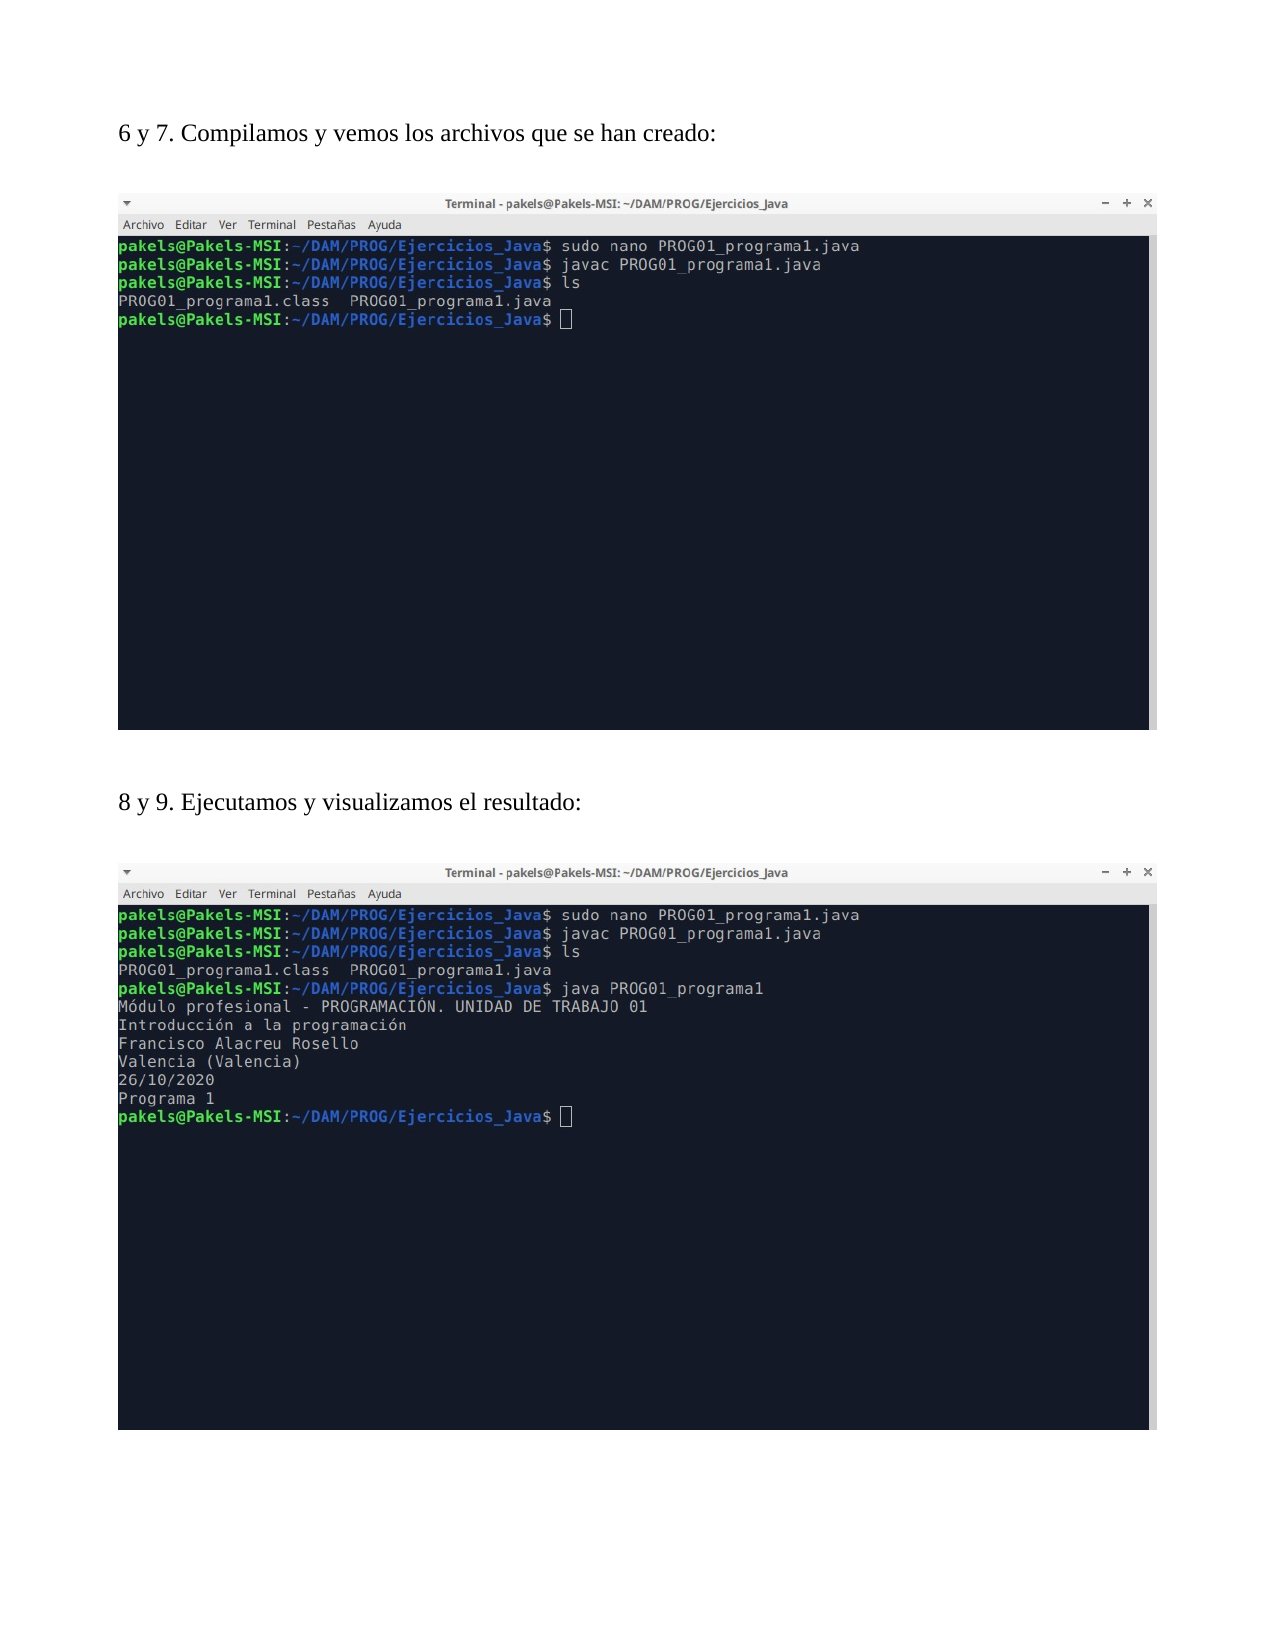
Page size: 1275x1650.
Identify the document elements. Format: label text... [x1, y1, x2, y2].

text 6 y 7. Compilamos y vemos los archivos que se han creado: [118, 118, 1157, 147]
picture [118, 863, 1157, 1430]
picture [118, 193, 1157, 730]
text 8 y 9. Ejecutamos y visualizamos el resultado: [118, 787, 1157, 816]
